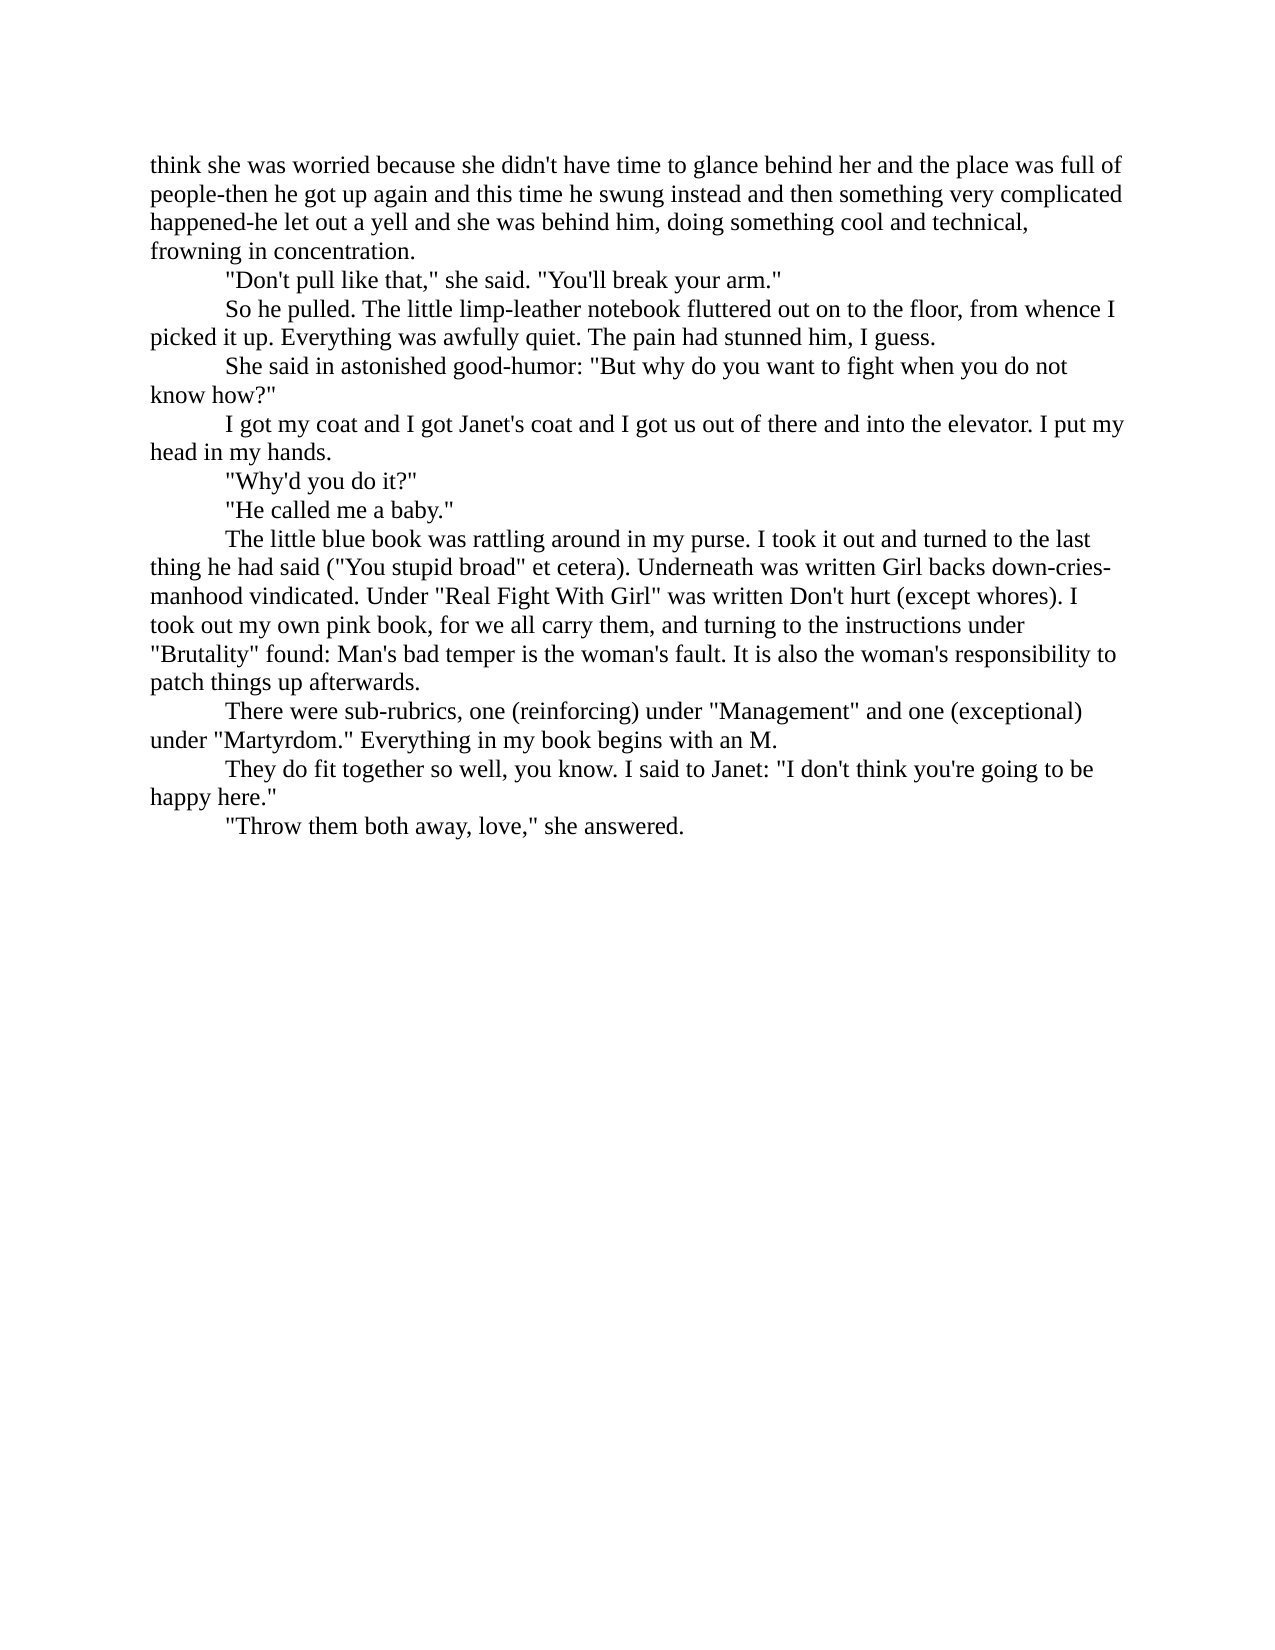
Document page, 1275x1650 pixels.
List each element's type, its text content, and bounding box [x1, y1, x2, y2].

text So he pulled. The little limp-leather notebook fluttered out on to the floor, from whence I picked it up. Everything was awfully quiet. The pain had stunned him, I guess. [150, 294, 1125, 351]
text They do fit together so well, you know. I said to Janet: "I don't think you're going to be happy here." [150, 754, 1125, 811]
text "Don't pull like that," she said. "You'll break your arm." [150, 265, 1125, 294]
text There were sub-rubrics, one (reinforcing) under "Management" and one (exceptional) under "Martyrdom." Everything in my book begins with an M. [150, 696, 1125, 754]
text I got my coat and I got Janet's coat and I got us out of there and into the elevator. I put my head in my hands. [150, 409, 1125, 466]
text "Throw them both away, love," she answered. [150, 811, 1125, 840]
text She said in astonished good-humor: "But why do you want to fight when you do not know how?" [150, 351, 1125, 409]
text think she was worried because she didn't have time to glance behind her and the place was full of people-then he got up again and this time he swung instead and then something very complicated happened-he let out a yell and she was behind him, doing something cool and technical, frowning in concentration. [150, 150, 1125, 265]
text "He called me a baby." [150, 495, 1125, 524]
text "Why'd you do it?" [150, 466, 1125, 495]
text The little blue book was rattling around in my purse. I took it out and turned to the last thing he had said ("You stupid broad" et cetera). Underneath was written Girl backs down-cries-manhood vindicated. Under "Real Fight With Girl" was written Don't hurt (except whores). I took out my own pink book, for we all carry them, and turning to the instructions under "Brutality" found: Man's bad temper is the woman's fault. It is also the woman's responsibility to patch things up afterwards. [150, 524, 1125, 696]
